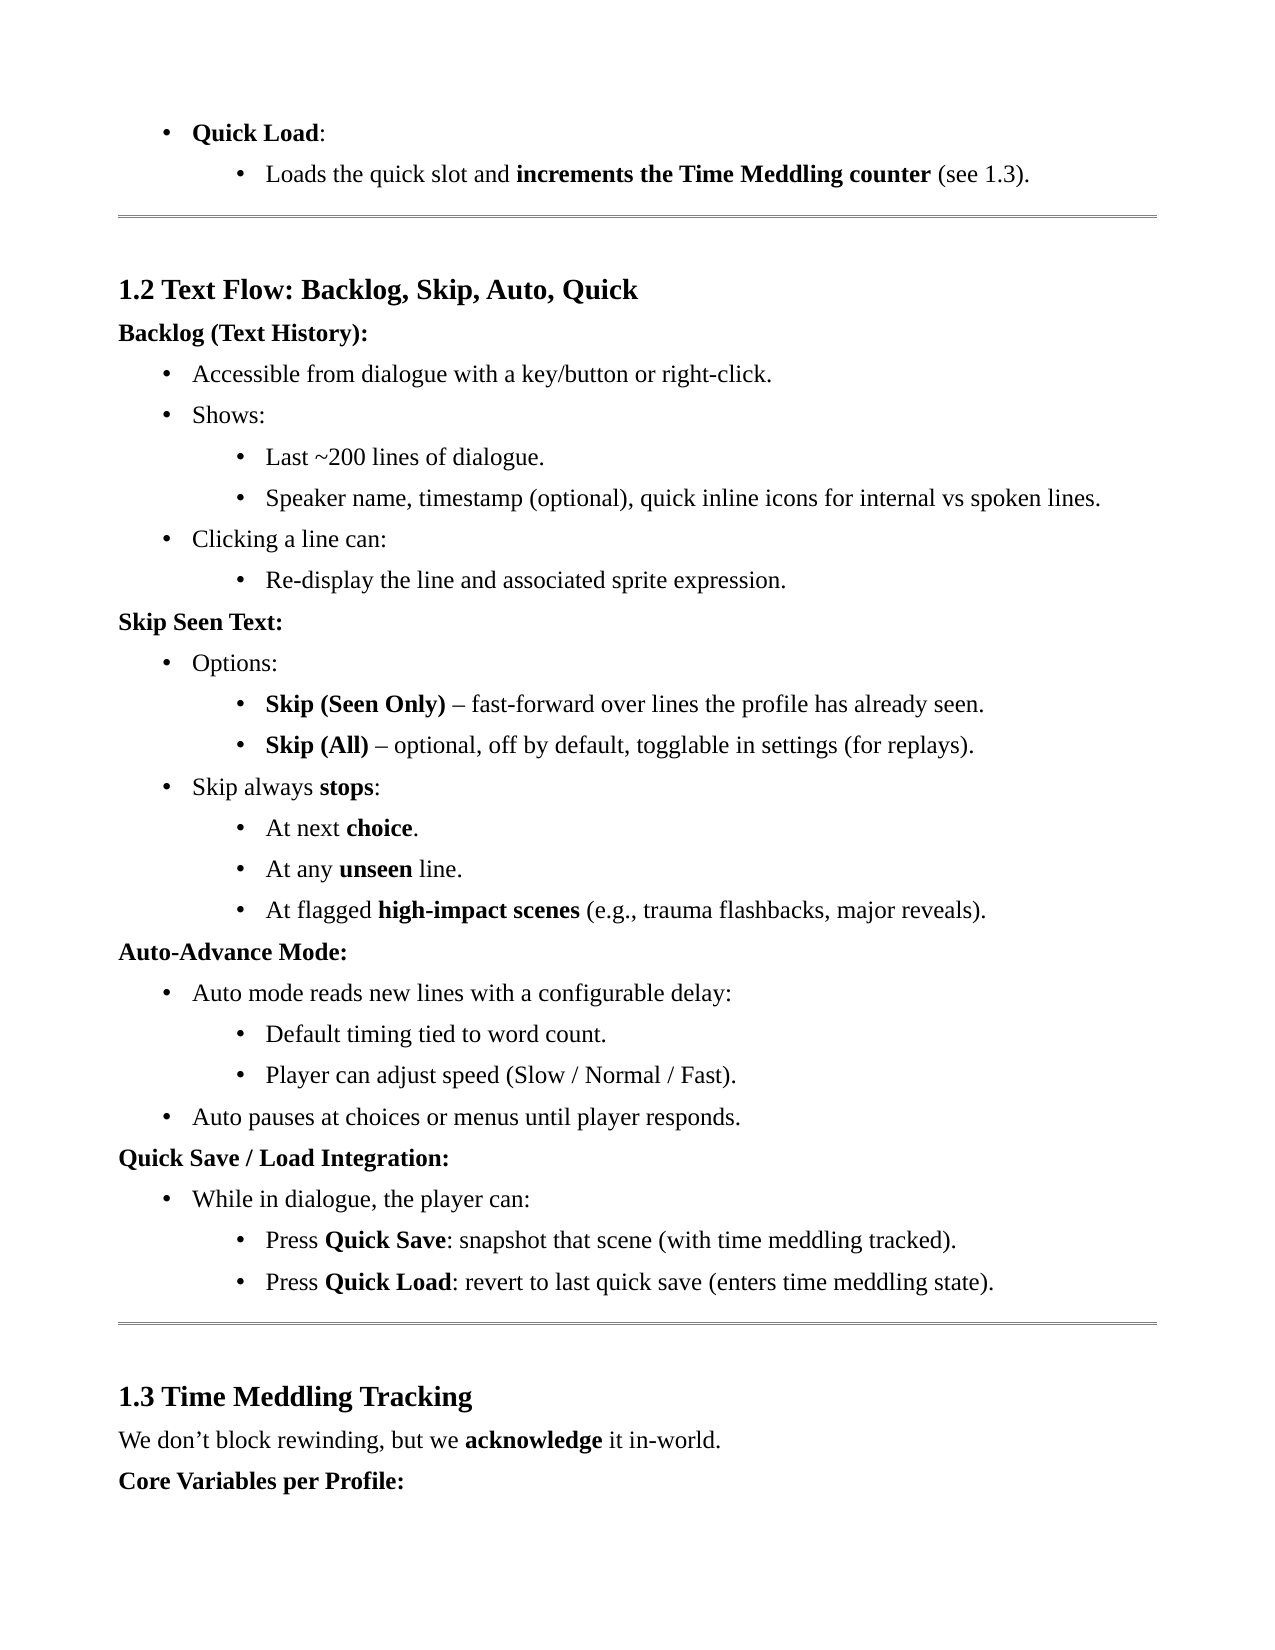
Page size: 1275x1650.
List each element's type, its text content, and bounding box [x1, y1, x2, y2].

list While in dialogue, the player can: [162, 1184, 1157, 1213]
list At next choice. [236, 813, 1157, 842]
text We don’t block rewinding, but we acknowledge it in-world. [118, 1425, 1157, 1454]
list Auto pauses at choices or menus until player responds. [162, 1102, 1157, 1130]
text Skip Seen Text: [118, 607, 1157, 635]
list At flagged high-impact scenes (e.g., trauma flashbacks, major reveals). [236, 895, 1157, 924]
subtitle 1.2 Text Flow: Backlog, Skip, Auto, Quick [118, 272, 1157, 305]
list Default timing tied to word count. [236, 1019, 1157, 1048]
text Backlog (Text History): [118, 318, 1157, 347]
list Auto mode reads new lines with a configurable delay: [162, 978, 1157, 1007]
list Accessible from dialogue with a key/button or right-click. [162, 359, 1157, 388]
list Skip (Seen Only) – fast-forward over lines the profile has already seen. [236, 689, 1157, 718]
list Speaker name, timestamp (optional), quick inline icons for internal vs spoken lines. [236, 483, 1157, 512]
list Options: [162, 648, 1157, 677]
list Re-display the line and associated sprite expression. [236, 565, 1157, 594]
list Quick Load: [162, 118, 1157, 147]
list Shows: [162, 400, 1157, 429]
list Skip (All) – optional, off by default, togglable in settings (for replays). [236, 730, 1157, 759]
text Quick Save / Load Integration: [118, 1143, 1157, 1172]
subtitle 1.3 Time Meddling Tracking [118, 1379, 1157, 1412]
list Clicking a line can: [162, 524, 1157, 553]
list Press Quick Load: revert to last quick save (enters time meddling state). [236, 1267, 1157, 1295]
list Loads the quick slot and increments the Time Meddling counter (see 1.3). [236, 159, 1157, 188]
list Press Quick Save: snapshot that scene (with time meddling tracked). [236, 1225, 1157, 1254]
list Skip always stops: [162, 772, 1157, 800]
list Last ~200 lines of dialogue. [236, 442, 1157, 470]
list At any unseen line. [236, 854, 1157, 883]
text Auto-Advance Mode: [118, 937, 1157, 965]
text Core Variables per Profile: [118, 1466, 1157, 1495]
list Player can adjust speed (Slow / Normal / Fast). [236, 1060, 1157, 1089]
